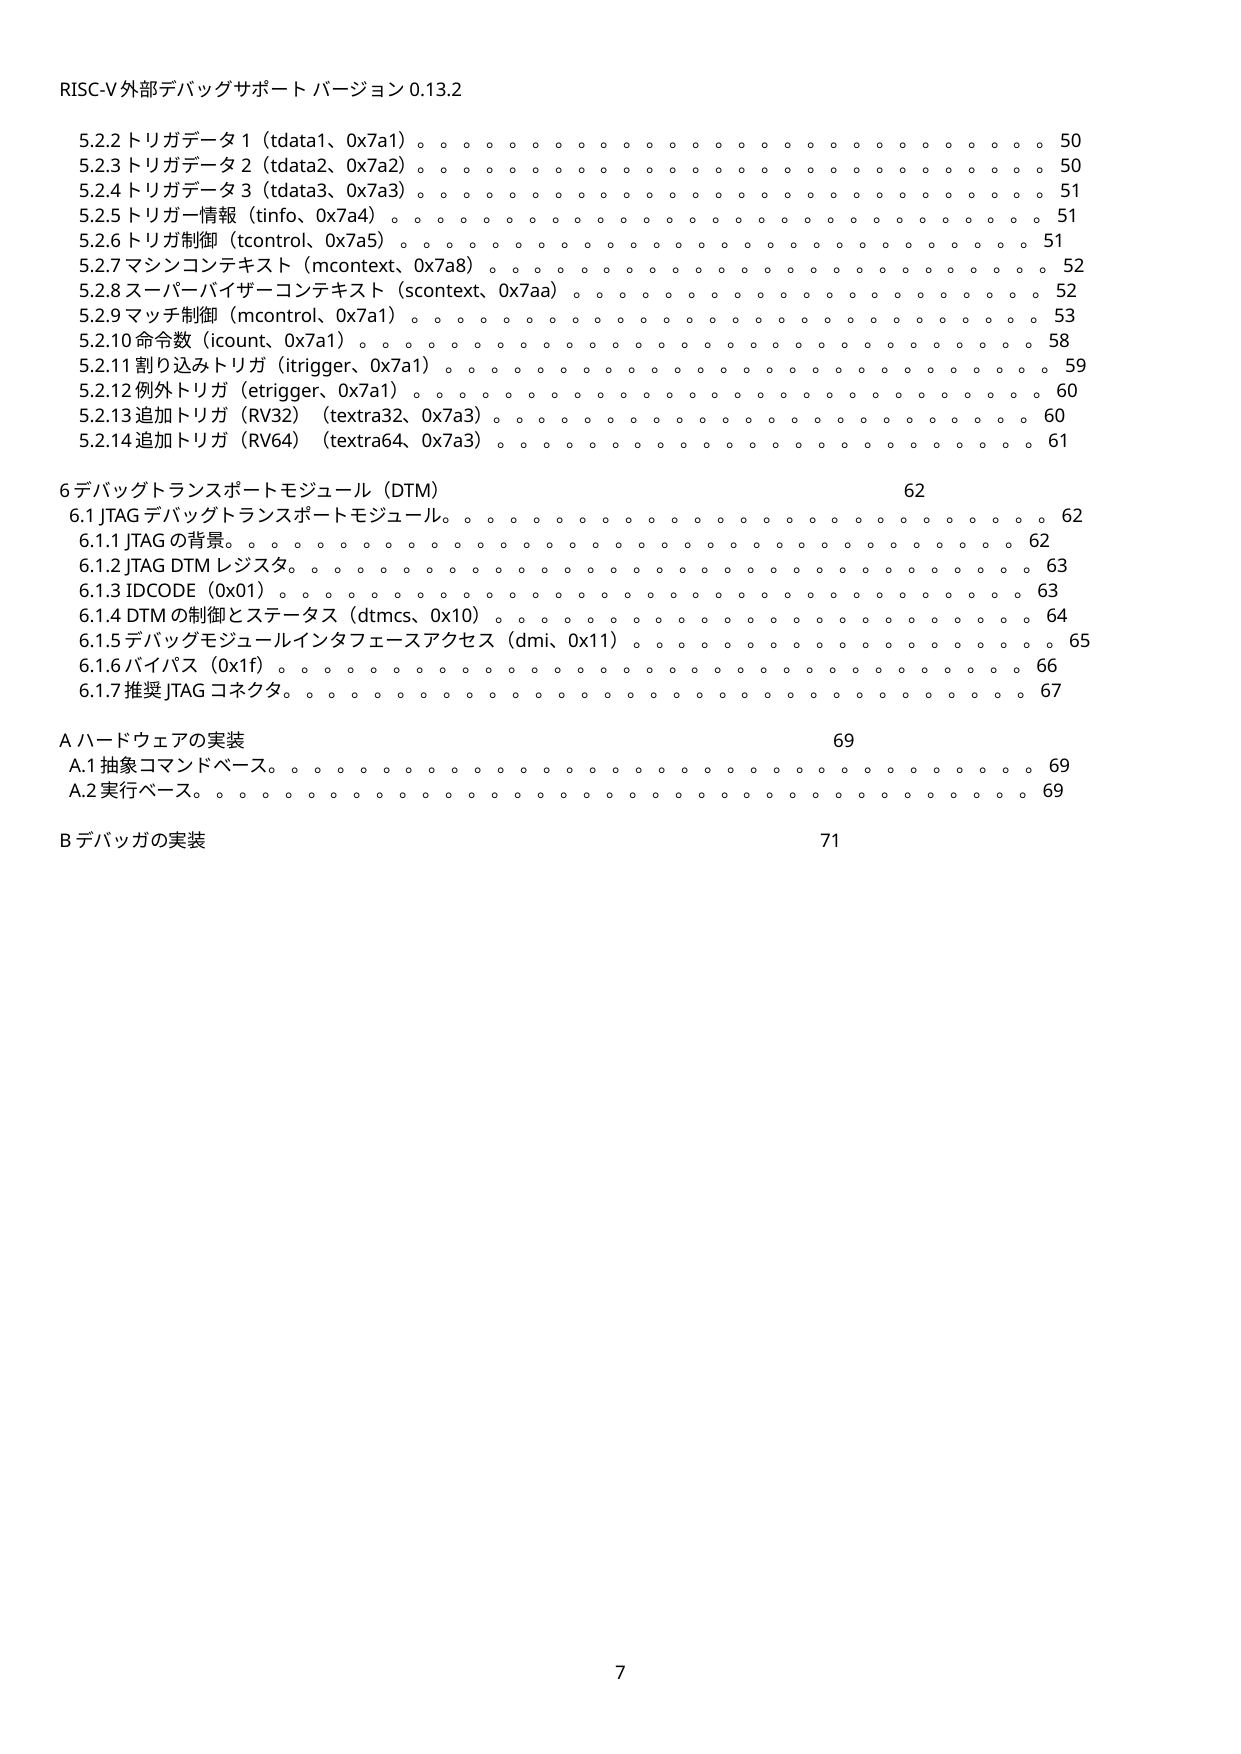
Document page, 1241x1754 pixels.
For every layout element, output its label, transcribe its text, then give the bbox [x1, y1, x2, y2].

text 6.1.4 DTMの制御とステータス（dtmcs、0x10） 。 。 。 。 。 。 。 。 。 。 。 。 。 。 。 。 。 。 。 。 。 。 。 。 64 [59, 602, 1181, 627]
text 6.1.2 JTAG DTMレジスタ。 。 。 。 。 。 。 。 。 。 。 。 。 。 。 。 。 。 。 。 。 。 。 。 。 。 。 。 。 。 。 。 。 63 [59, 552, 1181, 577]
text 5.2.7マシンコンテキスト（mcontext、0x7a8） 。 。 。 。 。 。 。 。 。 。 。 。 。 。 。 。 。 。 。 。 。 。 。 。 。 52 [59, 252, 1181, 277]
text 5.2.2トリガデータ1（tdata1、0x7a1）。 。 。 。 。 。 。 。 。 。 。 。 。 。 。 。 。 。 。 。 。 。 。 。 。 。 。 。 50 [59, 127, 1181, 152]
text 5.2.9マッチ制御（mcontrol、0x7a1） 。 。 。 。 。 。 。 。 。 。 。 。 。 。 。 。 。 。 。 。 。 。 。 。 。 。 。 。 53 [59, 302, 1181, 327]
text 6.1.7推奨JTAGコネクタ。 。 。 。 。 。 。 。 。 。 。 。 。 。 。 。 。 。 。 。 。 。 。 。 。 。 。 。 。 。 。 。 。 67 [59, 677, 1181, 702]
text 6.1.5デバッグモジュールインタフェースアクセス（dmi、0x11） 。 。 。 。 。 。 。 。 。 。 。 。 。 。 。 。 。 。 。 65 [59, 627, 1181, 652]
text 5.2.11割り込みトリガ（itrigger、0x7a1） 。 。 。 。 。 。 。 。 。 。 。 。 。 。 。 。 。 。 。 。 。 。 。 。 。 。 。 59 [59, 352, 1181, 377]
text 5.2.12例外トリガ（etrigger、0x7a1） 。 。 。 。 。 。 。 。 。 。 。 。 。 。 。 。 。 。 。 。 。 。 。 。 。 。 。 。 60 [59, 377, 1181, 402]
text A.2実行ベース。 。 。 。 。 。 。 。 。 。 。 。 。 。 。 。 。 。 。 。 。 。 。 。 。 。 。 。 。 。 。 。 。 。 。 。 。 69 [59, 777, 1181, 802]
text A ハードウェアの実装 69 [59, 727, 1181, 752]
text 5.2.13追加トリガ（RV32）（textra32、0x7a3）。 。 。 。 。 。 。 。 。 。 。 。 。 。 。 。 。 。 。 。 。 。 。 。 60 [59, 402, 1181, 427]
text 5.2.10命令数（icount、0x7a1） 。 。 。 。 。 。 。 。 。 。 。 。 。 。 。 。 。 。 。 。 。 。 。 。 。 。 。 。 。 。 58 [59, 327, 1181, 352]
text 6.1 JTAGデバッグトランスポートモジュール。 。 。 。 。 。 。 。 。 。 。 。 。 。 。 。 。 。 。 。 。 。 。 。 。 。 。 62 [59, 502, 1181, 527]
text 5.2.14追加トリガ（RV64）（textra64、0x7a3） 。 。 。 。 。 。 。 。 。 。 。 。 。 。 。 。 。 。 。 。 。 。 。 。 61 [59, 427, 1181, 452]
text Bデバッガの実装 71 [59, 827, 1181, 852]
text 6.1.6バイパス（0x1f） 。 。 。 。 。 。 。 。 。 。 。 。 。 。 。 。 。 。 。 。 。 。 。 。 。 。 。 。 。 。 。 。 。 66 [59, 652, 1181, 677]
text 5.2.6トリガ制御（tcontrol、0x7a5） 。 。 。 。 。 。 。 。 。 。 。 。 。 。 。 。 。 。 。 。 。 。 。 。 。 。 。 。 51 [59, 227, 1181, 252]
text A.1抽象コマンドベース。 。 。 。 。 。 。 。 。 。 。 。 。 。 。 。 。 。 。 。 。 。 。 。 。 。 。 。 。 。 。 。 。 。 69 [59, 752, 1181, 777]
text 5.2.8スーパーバイザーコンテキスト（scontext、0x7aa） 。 。 。 。 。 。 。 。 。 。 。 。 。 。 。 。 。 。 。 。 。 52 [59, 277, 1181, 302]
text 5.2.5トリガー情報（tinfo、0x7a4） 。 。 。 。 。 。 。 。 。 。 。 。 。 。 。 。 。 。 。 。 。 。 。 。 。 。 。 。 。 51 [59, 202, 1181, 227]
text 6.1.3 IDCODE（0x01） 。 。 。 。 。 。 。 。 。 。 。 。 。 。 。 。 。 。 。 。 。 。 。 。 。 。 。 。 。 。 。 。 。 63 [59, 577, 1181, 602]
text 5.2.3トリガデータ2（tdata2、0x7a2）。 。 。 。 。 。 。 。 。 。 。 。 。 。 。 。 。 。 。 。 。 。 。 。 。 。 。 。 50 [59, 152, 1181, 177]
text 5.2.4トリガデータ3（tdata3、0x7a3）。 。 。 。 。 。 。 。 。 。 。 。 。 。 。 。 。 。 。 。 。 。 。 。 。 。 。 。 51 [59, 177, 1181, 202]
text 6デバッグトランスポートモジュール（DTM） 62 [59, 477, 1181, 502]
text 6.1.1 JTAGの背景。 。 。 。 。 。 。 。 。 。 。 。 。 。 。 。 。 。 。 。 。 。 。 。 。 。 。 。 。 。 。 。 。 。 。 62 [59, 527, 1181, 552]
